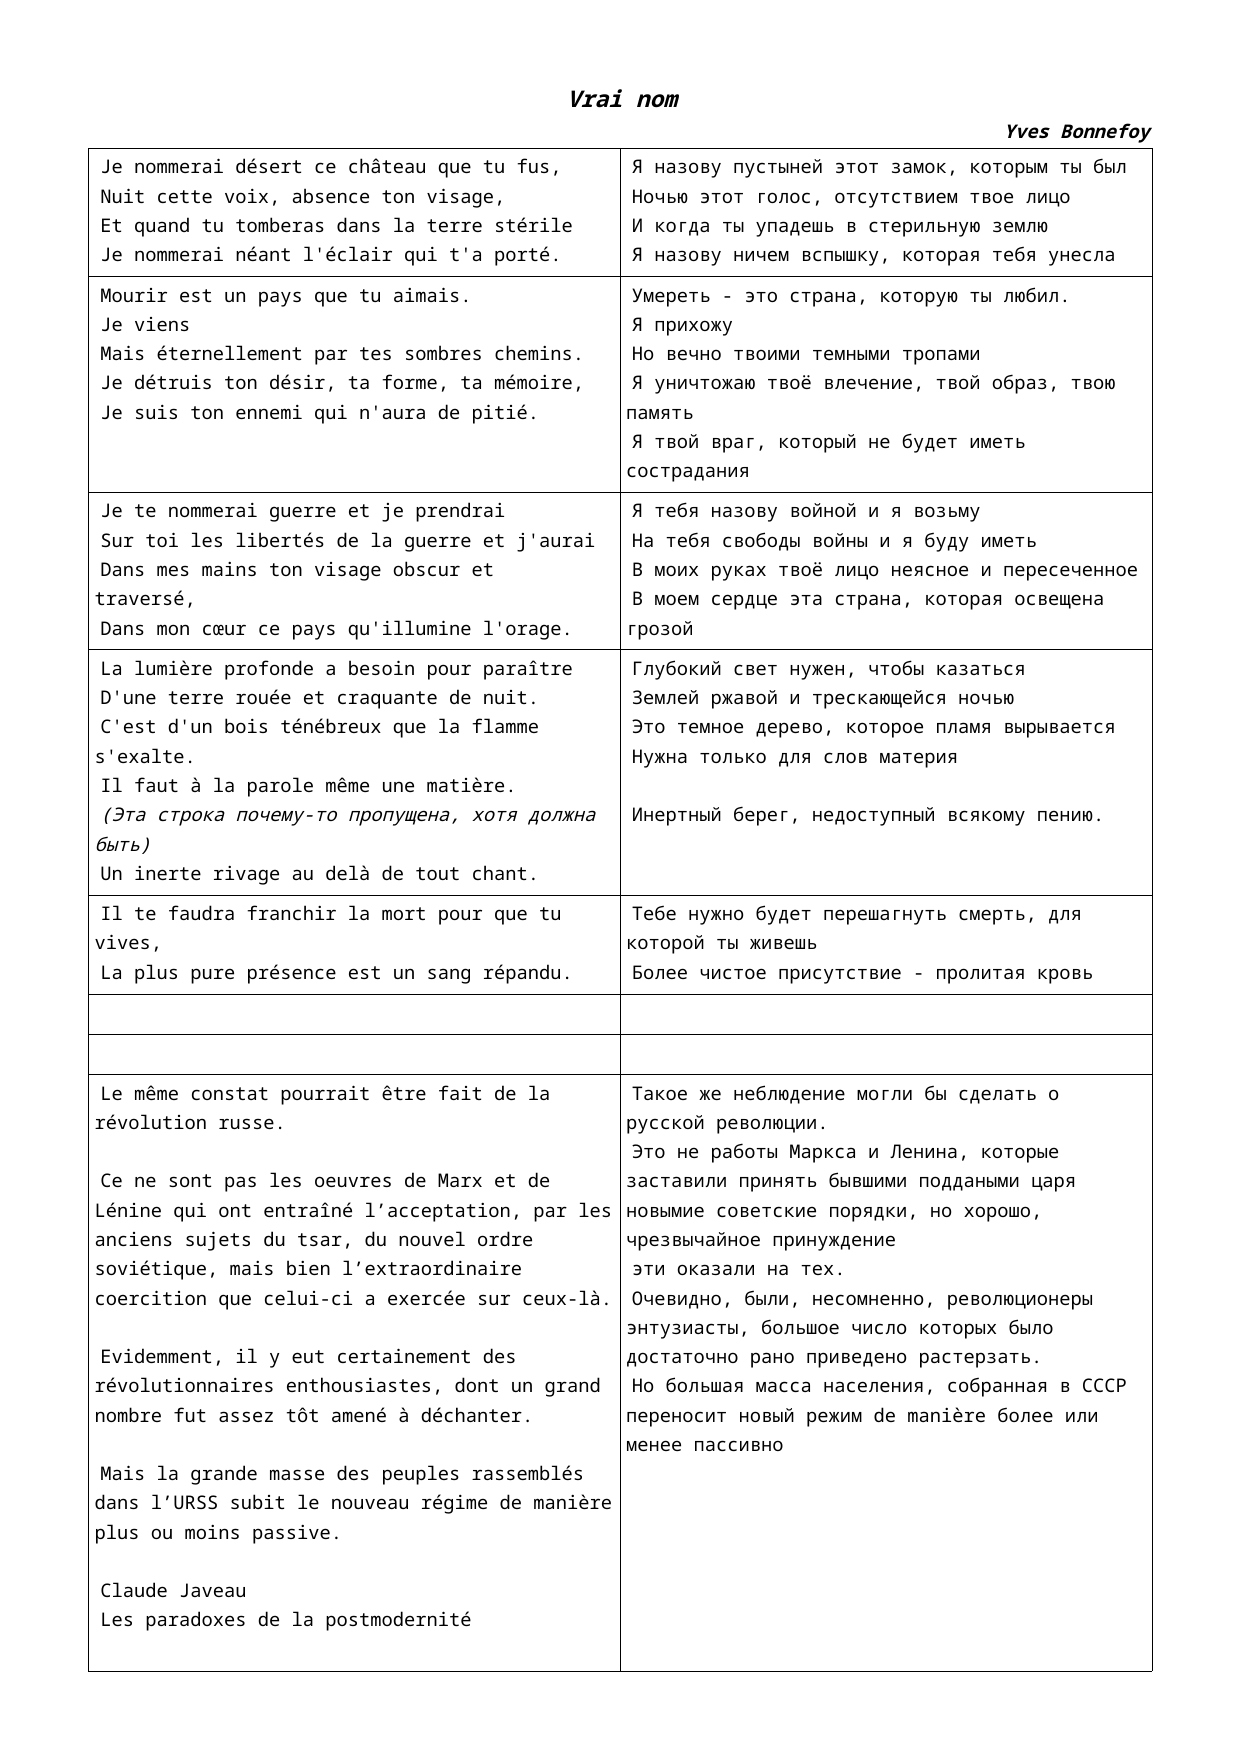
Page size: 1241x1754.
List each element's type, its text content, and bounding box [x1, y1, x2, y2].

table_cell Я тебя назову войной и я возьму На тебя свободы войны и я буду иметь В моих руках твоё лицо неясное и пересеченное В моем сердце эта страна, которая освещена грозой [621, 493, 1152, 649]
table_cell [621, 995, 1152, 1034]
table_cell [89, 995, 620, 1034]
table_cell [89, 1035, 620, 1074]
table_cell La lumière profonde a besoin pour paraître D'une terre rouée et craquante de nuit. C'est d'un bois ténébreux que la flamme s'exalte. Il faut à la parole même une matière. (Эта строка почему-то пропущена, хотя должна быть) Un inerte rivage au delà de tout chant. [89, 650, 620, 894]
table_cell Глубокий свет нужен, чтобы казаться Землей ржавой и трескающейся ночью Это темное дерево, которое пламя вырывается Нужна только для слов материя Инертный берег, недоступный всякому пению. [621, 650, 1152, 894]
table_cell Le même constat pourrait être fait de la révolution russe. Ce ne sont pas les oeuvres de Marx et de Lénine qui ont entraîné l’acceptation, par les anciens sujets du tsar, du nouvel ordre soviétique, mais bien l’extraordinaire coercition que celui-ci a exercée sur ceux-là. Evidemment, il y eut certainement des révolutionnaires enthousiastes, dont un grand nombre fut assez tôt amené à déchanter. Mais la grande masse des peuples rassemblés dans l’URSS subit le nouveau régime de manière plus ou moins passive. Claude Javeau Les paradoxes de la postmodernité [89, 1075, 620, 1671]
table_cell Тебе нужно будет перешагнуть смерть, для которой ты живешь Более чистое присутствие - пролитая кровь [621, 896, 1152, 993]
table_cell Mourir est un pays que tu aimais. Je viens Mais éternellement par tes sombres chemins. Je détruis ton désir, ta forme, ta mémoire, Je suis ton ennemi qui n'aura de pitié. [89, 277, 620, 492]
table_cell Il te faudra franchir la mort pour que tu vives, La plus pure présence est un sang répandu. [89, 896, 620, 993]
table_cell Такое же неблюдение могли бы сделать о русской революции. Это не работы Маркса и Ленина, которые заставили принять бывшими поддаными царя новымие советские порядки, но хорошо, чрезвычайное принуждение эти оказали на тех. Очевидно, были, несомненно, революционеры энтузиасты, большое число которых было достаточно рано приведено растерзать. Но большая масса населения, собранная в СССР переносит новый режим de manière более или менее пассивно [621, 1075, 1152, 1671]
text Yves Bonnefoy [88, 119, 1152, 144]
table_cell Умереть - это страна, которую ты любил. Я прихожу Но вечно твоими темными тропами Я уничтожаю твоё влечение, твой образ, твою память Я твой враг, который не будет иметь сострадания [621, 277, 1152, 492]
table_header Je nommerai désert ce château que tu fus, Nuit cette voix, absence ton visage, Et quand tu tomberas dans la terre stérile Je nommerai néant l'éclair qui t'a porté. [89, 149, 620, 276]
table_cell [621, 1035, 1152, 1074]
table_cell Je te nommerai guerre et je prendrai Sur toi les libertés de la guerre et j'aurai Dans mes mains ton visage obscur et traversé, Dans mon cœur ce pays qu'illumine l'orage. [89, 493, 620, 649]
text Vrai nom [88, 83, 1152, 114]
table_header Я назову пустыней этот замок, которым ты был Ночью этот голос, отсутствием твое лицо И когда ты упадешь в стерильную землю Я назову ничем вспышку, которая тебя унесла [621, 149, 1152, 276]
